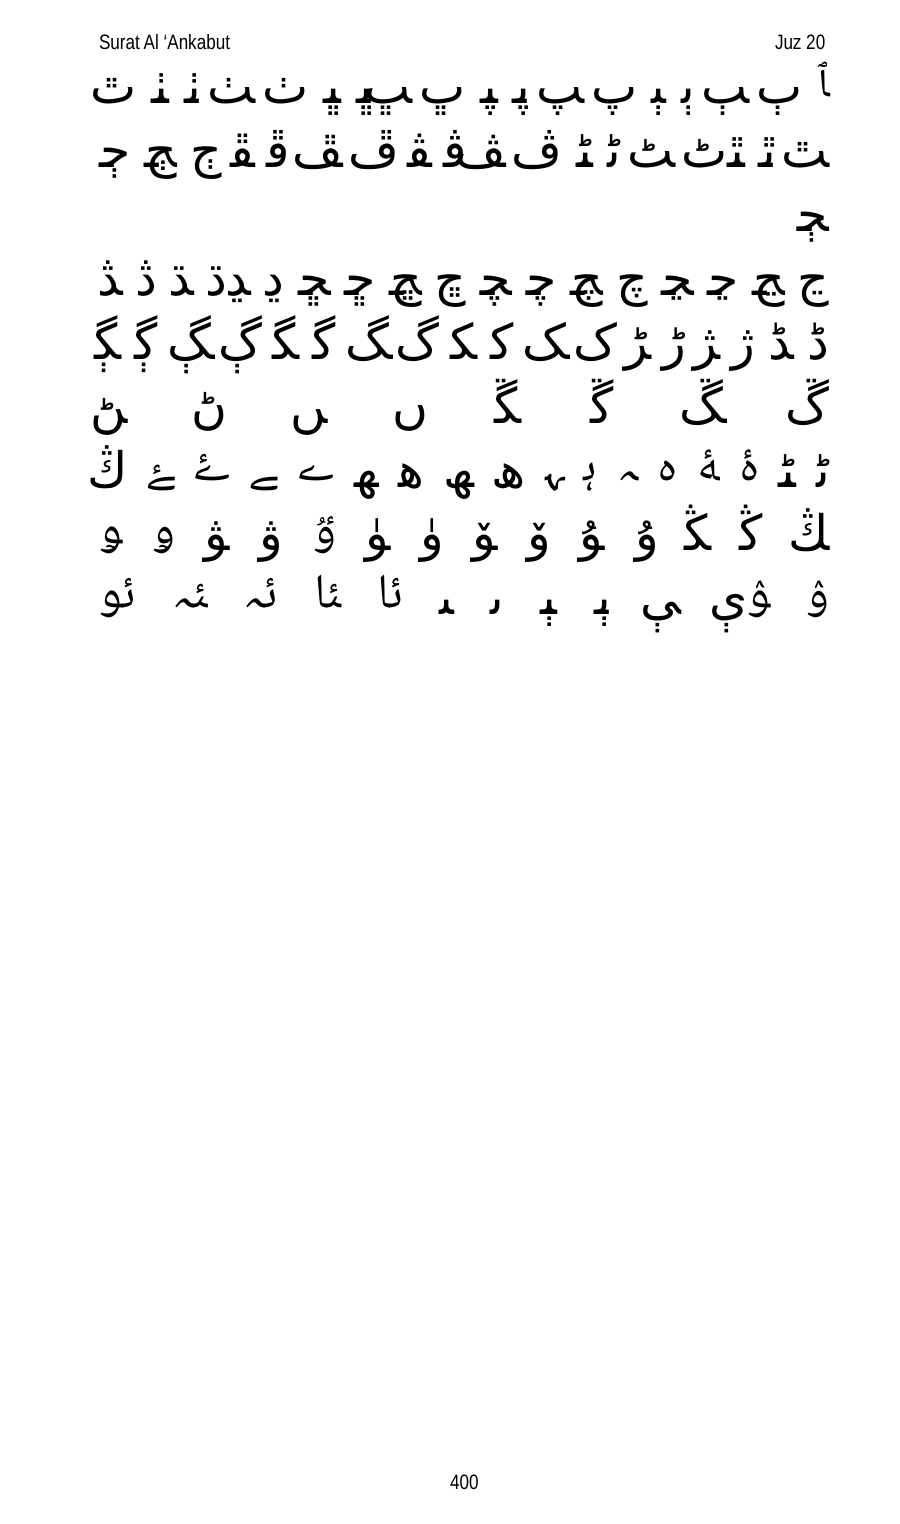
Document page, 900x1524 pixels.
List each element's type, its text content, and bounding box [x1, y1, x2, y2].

text ﮢ ﮣ ﮤ ﮥ ﮦ ﮧ ﮨ ﮩ ﮪ ﮫ ﮬ ﮭ ﮮ ﮯ ﮰ ﮱ ﯓ [99, 443, 829, 507]
text ﭶ ﭷ ﭸ ﭹ ﭺ ﭻ ﭼ ﭽ ﭾ ﭿ ﮀ ﮁ ﮂ ﮃﮄ ﮅ ﮆ ﮇ ﮈ ﮉ ﮊ ﮋ ﮌ ﮍ ﮎ ﮏ ﮐ ﮑ ﮒ ﮓ ﮔ ﮕ ﮖ ﮗ ﮘ ﮙ ﮚ ﮛ ﮜ ﮝ ﮞ ﮟ ﮠ ﮡ [99, 252, 829, 443]
text ﯔ ﯕ ﯖ ﯗ ﯘ ﯙ ﯚ ﯛ ﯜ ﯝ ﯞ ﯟ ﯠ ﯡ [99, 507, 829, 571]
text ﭑ ﭒ ﭓ ﭔ ﭕ ﭖ ﭗ ﭘ ﭙ ﭚ ﭛﭜ ﭝ ﭞ ﭟ ﭠ ﭡ ﭢ ﭣ ﭤ ﭥﭦ ﭧ ﭨ ﭩ ﭪ ﭫﭬ ﭭ ﭮ ﭯ ﭰ ﭱ ﭲ ﭳ ﭴ ﭵ [99, 60, 829, 252]
text ﯢ ﯣﯤ ﯥ ﯦ ﯧ ﯨ ﯩ ﯪ ﯫ ﯬ ﯭ ﯮ [99, 571, 829, 635]
